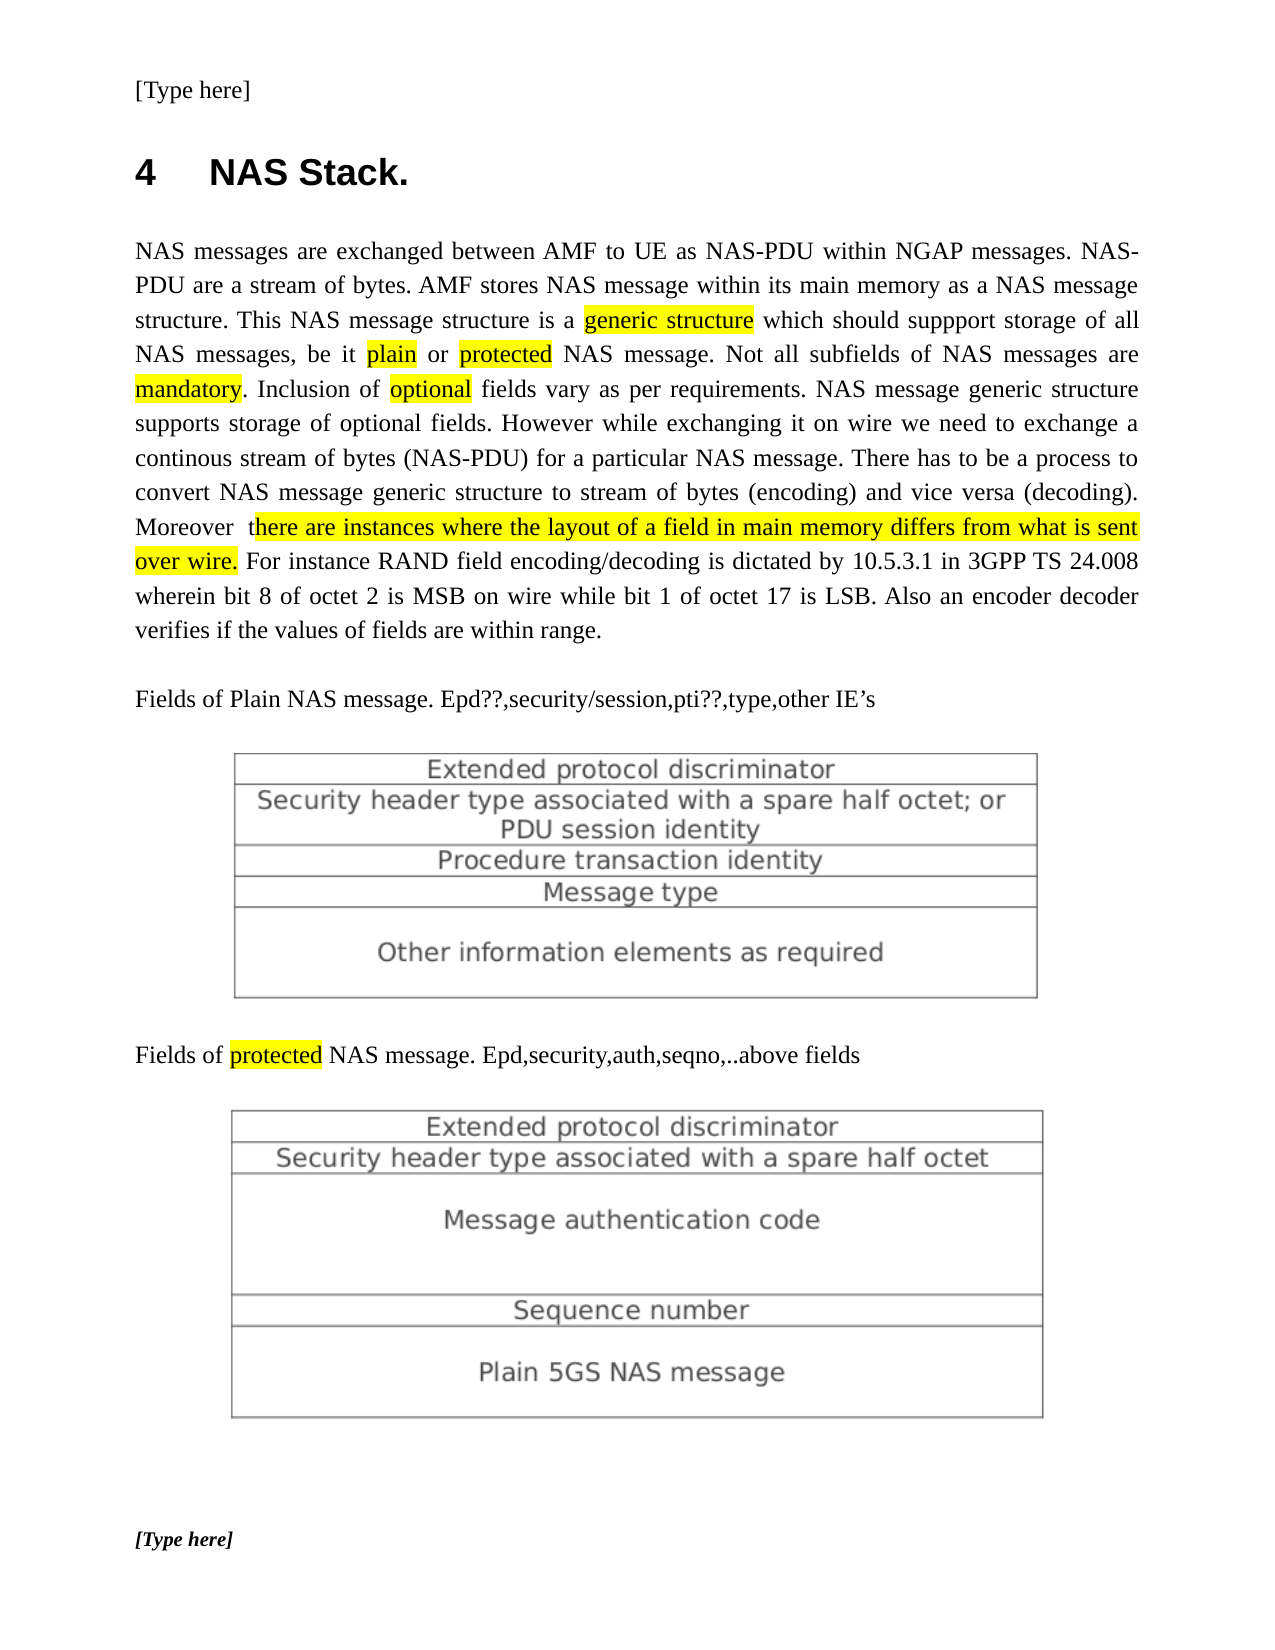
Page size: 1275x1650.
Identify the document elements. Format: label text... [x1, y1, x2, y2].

picture [230, 1109, 1045, 1419]
subtitle NAS Stack. [135, 150, 1140, 193]
text NAS messages are exchanged between AMF to UE as NAS-PDU within NGAP messages. NAS-PDU are a stream of bytes. AMF stores NAS message within its main memory as a NAS message structure. This NAS message structure is a generic structure which should suppport storage of all NAS messages, be it plain or protected NAS message. Not all subfields of NAS messages are mandatory. Inclusion of optional fields vary as per requirements. NAS message generic structure supports storage of optional fields. However while exchanging it on wire we need to exchange a continous stream of bytes (NAS-PDU) for a particular NAS message. There has to be a process to convert NAS message generic structure to stream of bytes (encoding) and vice versa (decoding). Moreover there are instances where the layout of a field in main memory differs from what is sent over wire. For instance RAND field encoding/decoding is dictated by 10.5.3.1 in 3GPP TS 24.008 wherein bit 8 of octet 2 is MSB on wire while bit 1 of octet 17 is LSB. Also an encoder decoder verifies if the values of fields are within range. [135, 236, 1140, 644]
picture [233, 753, 1042, 1000]
text Fields of Plain NAS message. Epd??,security/session,pti??,type,other IE’s [135, 684, 1140, 713]
text Fields of protected NAS message. Epd,security,auth,seqno,..above fields [135, 1040, 1140, 1069]
